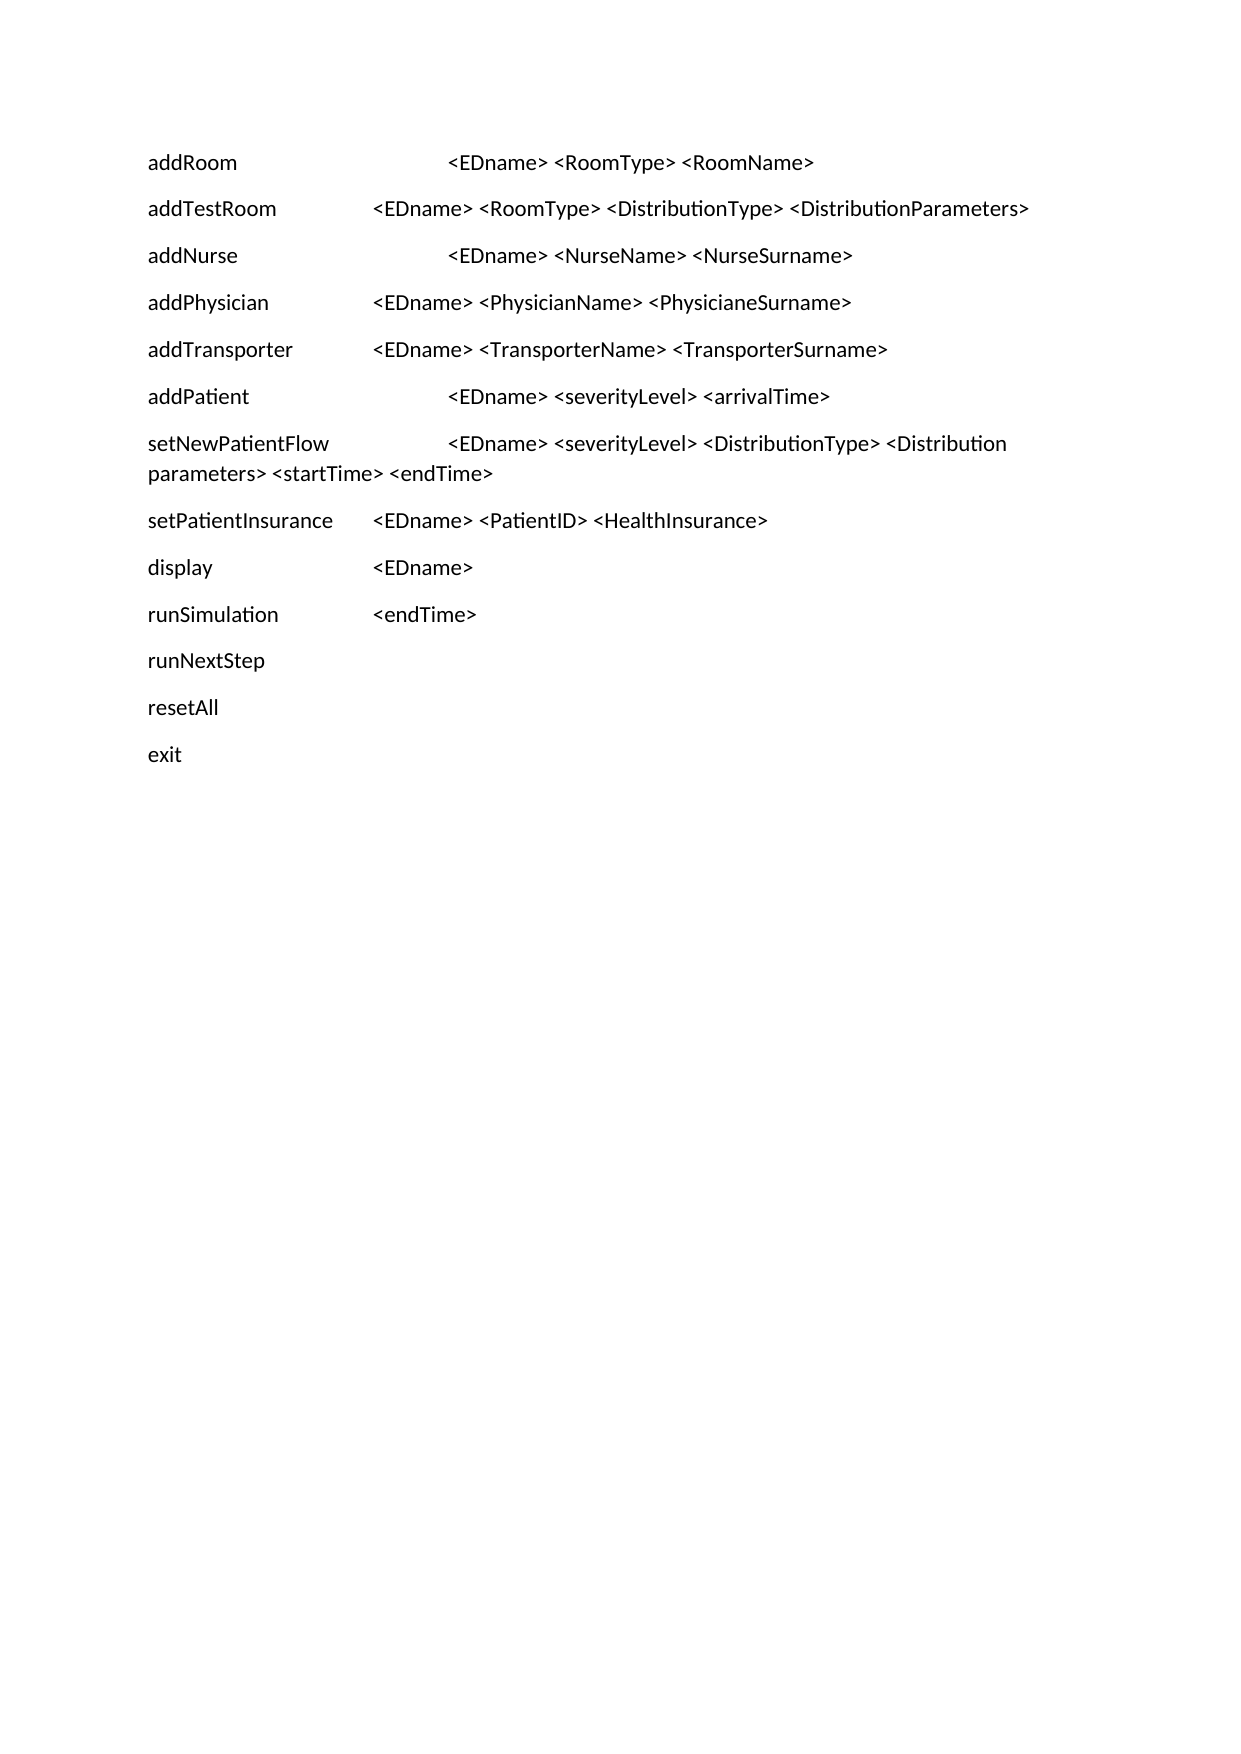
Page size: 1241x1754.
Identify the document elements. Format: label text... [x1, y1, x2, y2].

text addPhysician <EDname> <PhysicianName> <PhysicianeSurname> [148, 288, 1093, 316]
text setNewPatientFlow <EDname> <severityLevel> <DistributionType> <Distribution parameters> <startTime> <endTime> [148, 429, 1093, 487]
text addRoom <EDname> <RoomType> <RoomName> [148, 148, 1093, 176]
text resetAll [148, 693, 1093, 721]
text exit [148, 740, 1093, 768]
text addTestRoom <EDname> <RoomType> <DistributionType> <DistributionParameters> [148, 194, 1093, 222]
text addNurse <EDname> <NurseName> <NurseSurname> [148, 241, 1093, 269]
text addTransporter <EDname> <TransporterName> <TransporterSurname> [148, 335, 1093, 363]
text addPatient <EDname> <severityLevel> <arrivalTime> [148, 382, 1093, 410]
text display <EDname> [148, 553, 1093, 581]
text runNextStep [148, 647, 1093, 674]
text setPatientInsurance <EDname> <PatientID> <HealthInsurance> [148, 506, 1093, 534]
text runSimulation <endTime> [148, 600, 1093, 628]
